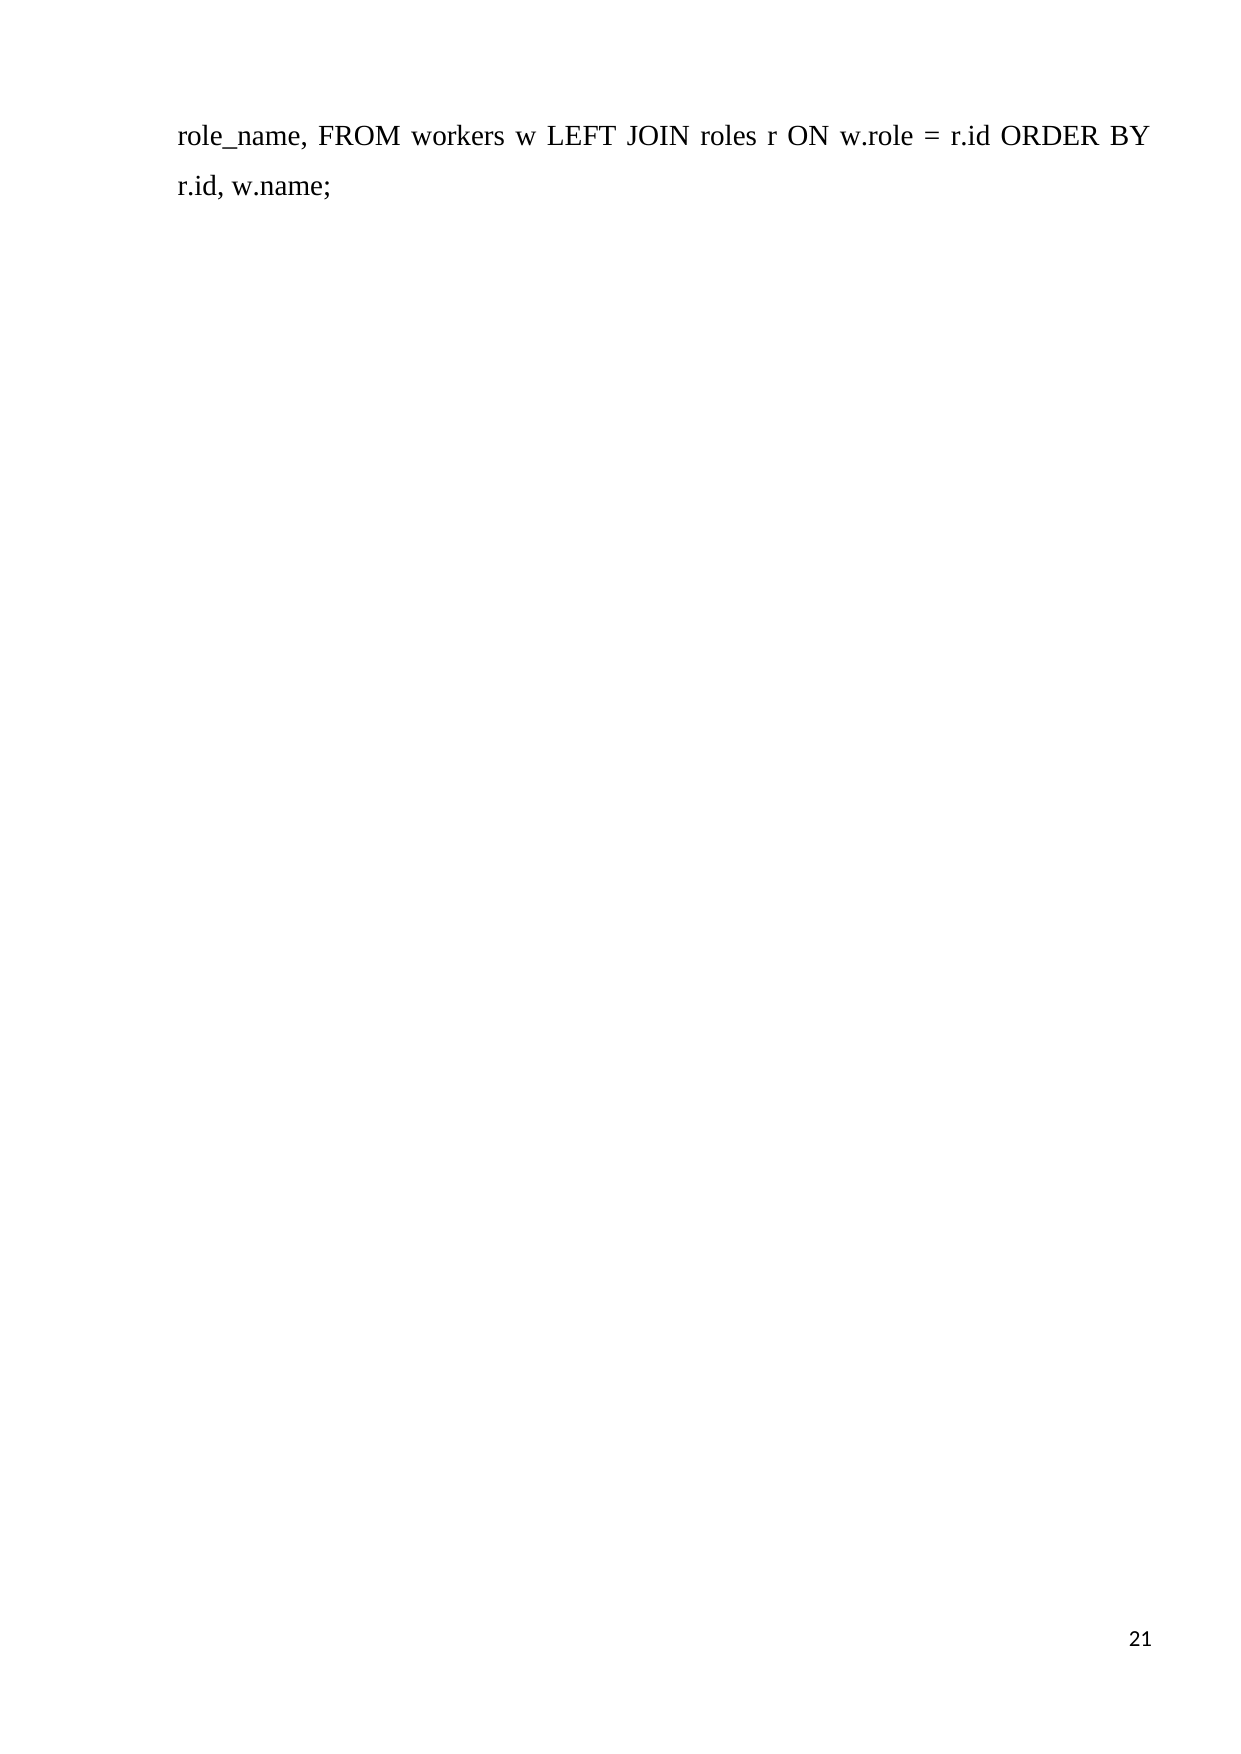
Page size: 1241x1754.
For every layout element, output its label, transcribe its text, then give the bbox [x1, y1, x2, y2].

list role_name, FROM workers w LEFT JOIN roles r ON w.role = r.id ORDER BY r.id, w.name; [177, 118, 1152, 202]
